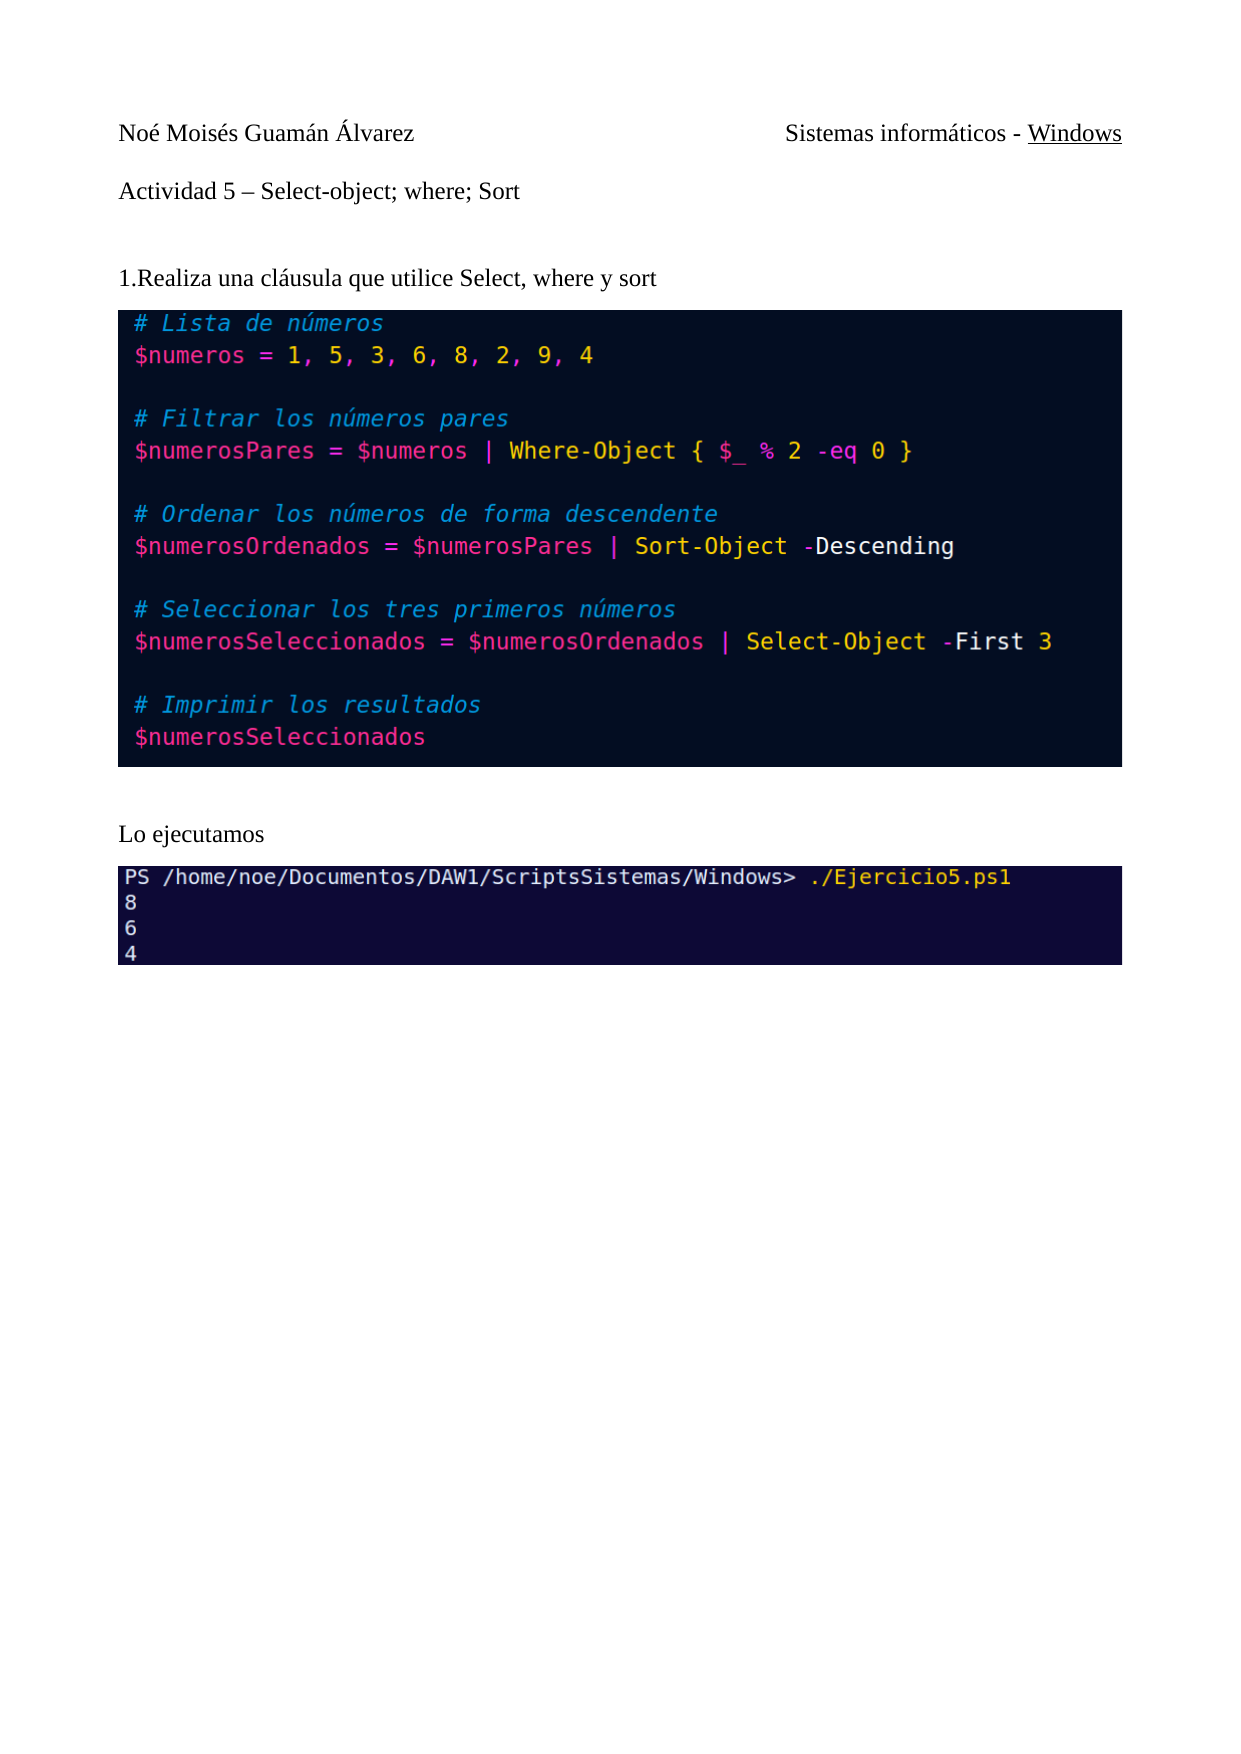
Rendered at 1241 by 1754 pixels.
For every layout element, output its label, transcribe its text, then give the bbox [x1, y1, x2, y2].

text Lo ejecutamos [118, 819, 1122, 847]
picture [118, 310, 1123, 767]
text Actividad 5 – Select-object; where; Sort [118, 176, 1122, 205]
picture [118, 866, 1123, 965]
text 1.Realiza una cláusula que utilice Select, where y sort [118, 263, 1122, 291]
